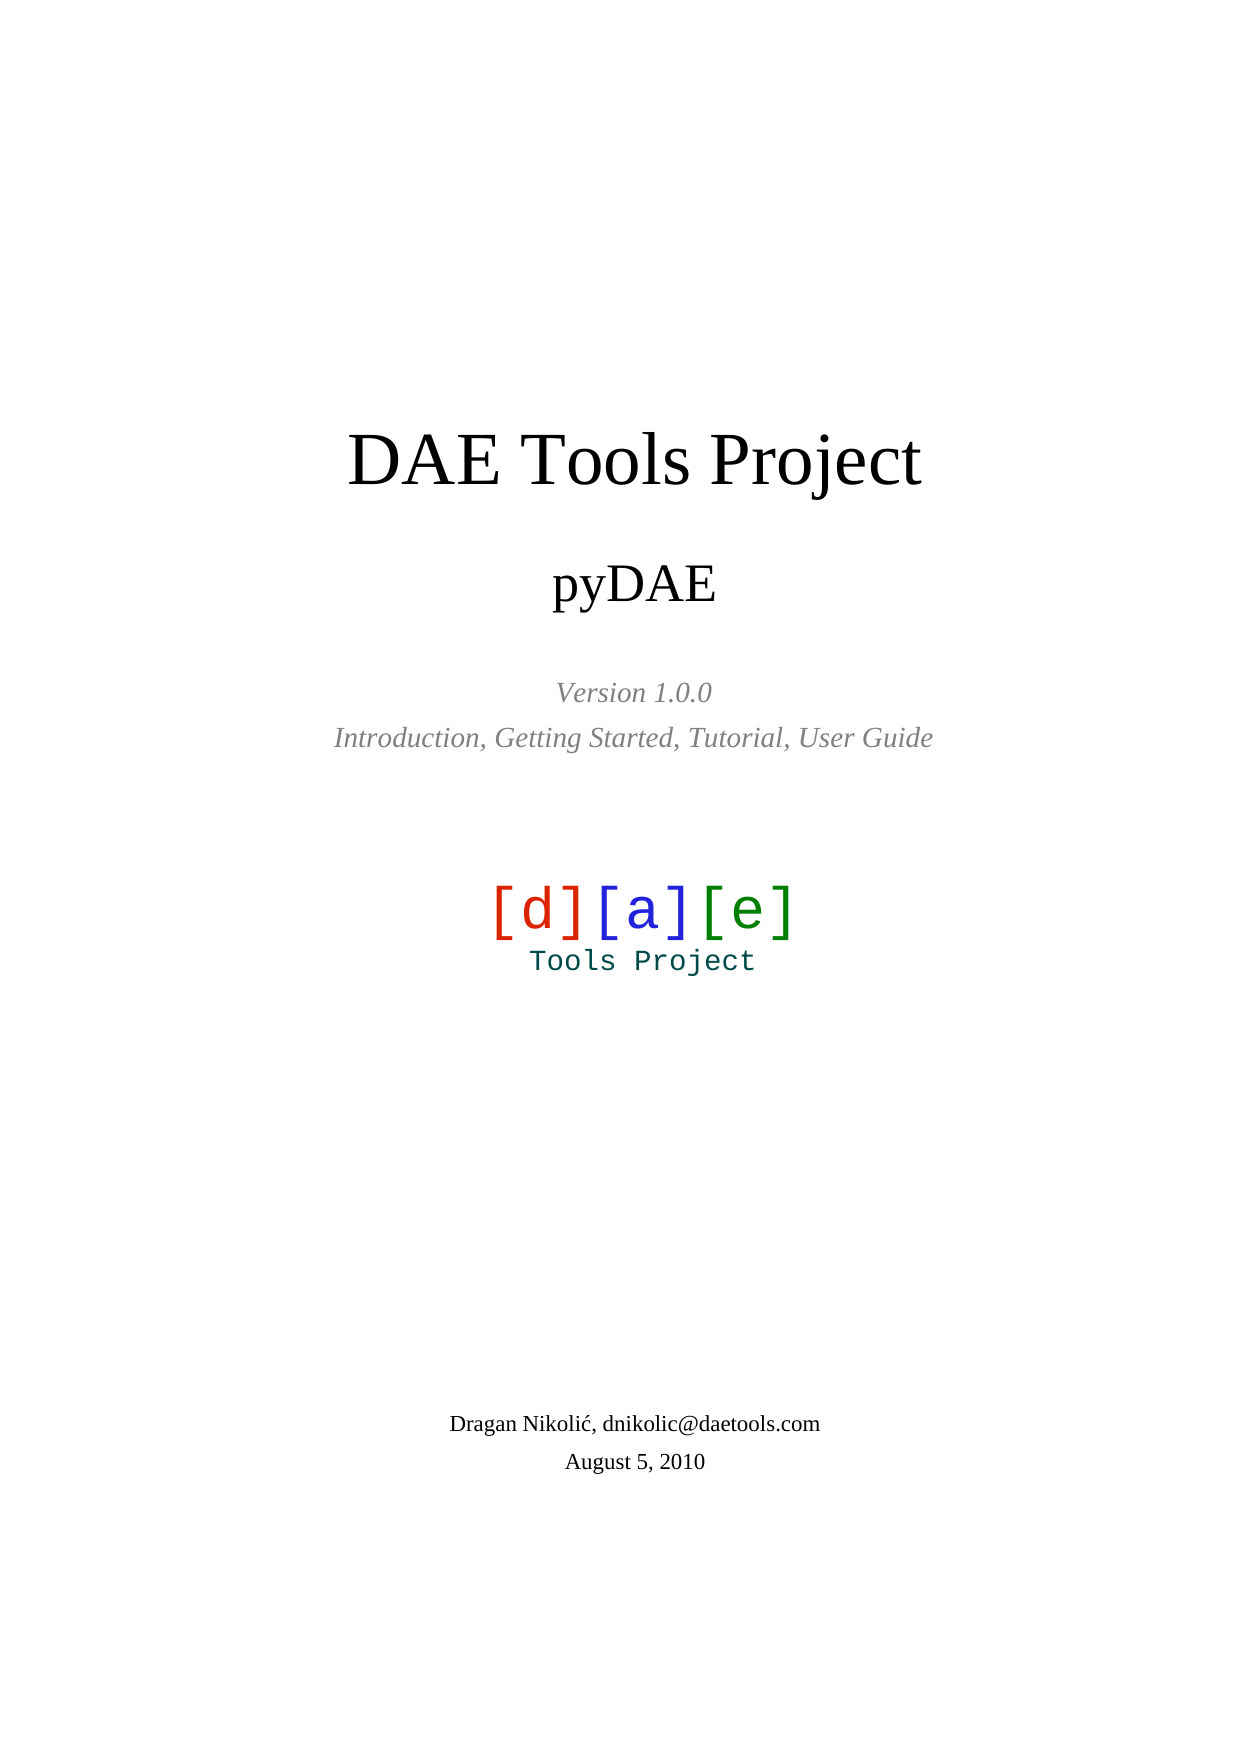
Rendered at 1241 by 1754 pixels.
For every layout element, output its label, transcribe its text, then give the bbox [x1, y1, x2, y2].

text DAE Tools Project [136, 414, 1104, 501]
text pyDAE [136, 551, 1104, 613]
text Introduction, Getting Started, Tutorial, User Guide [136, 720, 1104, 754]
text August 5, 2010 [136, 1448, 1104, 1474]
text [d][a][e] [136, 880, 1104, 946]
text Tools Project [136, 946, 1104, 979]
text Version 1.0.0 [136, 675, 1104, 708]
text Dragan Nikolić, dnikolic@daetools.com [136, 1410, 1104, 1436]
